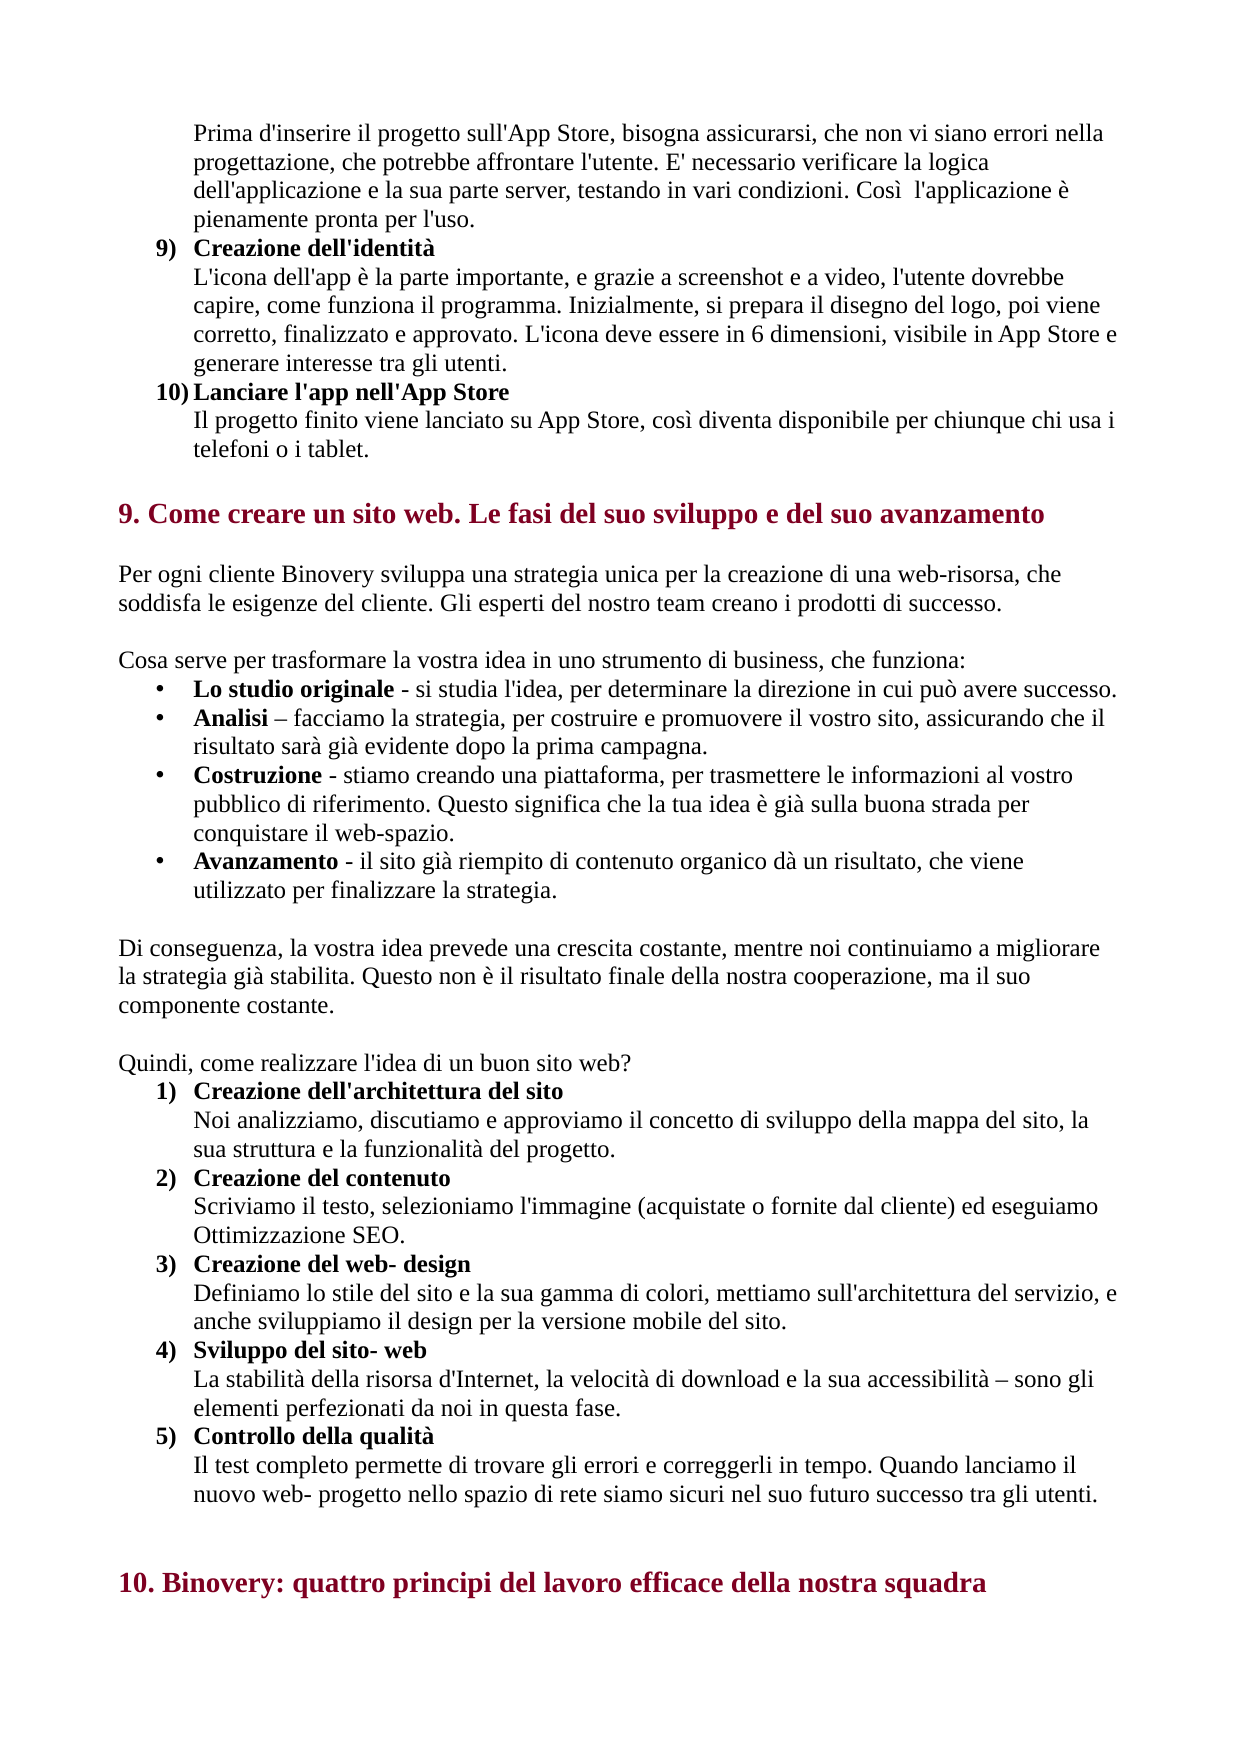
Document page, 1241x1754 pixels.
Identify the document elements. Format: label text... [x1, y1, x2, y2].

list Il test completo permette di trovare gli errori e correggerli in tempo. Quando lanciamo il nuovo web- progetto nello spazio di rete siamo sicuri nel suo futuro successo tra gli utenti. [156, 1450, 1122, 1508]
list L'icona dell'app è la parte importante, e grazie a screenshot e a video, l'utente dovrebbe capire, come funziona il programma. Inizialmente, si prepara il disegno del logo, poi viene corretto, finalizzato e approvato. L'icona deve essere in 6 dimensioni, visibile in App Store e generare interesse tra gli utenti. [156, 262, 1122, 377]
list La stabilità della risorsa d'Internet, la velocità di download e la sua accessibilità – sono gli elementi perfezionati da noi in questa fase. [156, 1364, 1122, 1421]
list Creazione del contenuto [156, 1163, 1122, 1191]
list Scriviamo il testo, selezioniamo l'immagine (acquistate o fornite dal cliente) ed eseguiamo Ottimizzazione SEO. [156, 1191, 1122, 1249]
list Creazione del web- design [156, 1249, 1122, 1278]
list Costruzione - stiamo creando una piattaforma, per trasmettere le informazioni al vostro pubblico di riferimento. Questo significa che la tua idea è già sulla buona strada per conquistare il web-spazio. [156, 760, 1122, 846]
list Creazione dell'architettura del sito [156, 1076, 1122, 1105]
list Analisi – facciamo la strategia, per costruire e promuovere il vostro sito, assicurando che il risultato sarà già evidente dopo la prima campagna. [156, 703, 1122, 760]
list Avanzamento - il sito già riempito di contenuto organico dà un risultato, che viene utilizzato per finalizzare la strategia. [156, 846, 1122, 904]
list Sviluppo del sito- web [156, 1335, 1122, 1364]
text Di conseguenza, la vostra idea prevede una crescita costante, mentre noi continuiamo a migliorare la strategia già stabilita. Questo non è il risultato finale della nostra cooperazione, ma il suo componente costante. [118, 933, 1122, 1019]
text Quindi, come realizzare l'idea di un buon sito web? [118, 1048, 1122, 1076]
list Lanciare l'app nell'App Store [156, 377, 1122, 406]
list Prima d'inserire il progetto sull'App Store, bisogna assicurarsi, che non vi siano errori nella progettazione, che potrebbe affrontare l'utente. E' necessario verificare la logica dell'applicazione e la sua parte server, testando in vari condizioni. Così l'applicazione è pienamente pronta per l'uso. [156, 118, 1122, 233]
text 9. Come creare un sito web. Le fasi del suo sviluppo e del suo avanzamento [118, 497, 1122, 530]
text 10. Binovery: quattro principi del lavoro efficace della nostra squadra [118, 1565, 1122, 1599]
list Creazione dell'identità [156, 233, 1122, 262]
list Controllo della qualità [156, 1421, 1122, 1450]
list Lo studio originale - si studia l'idea, per determinare la direzione in cui può avere successo. [156, 674, 1122, 703]
text Cosa serve per trasformare la vostra idea in uno strumento di business, che funziona: [118, 645, 1122, 674]
list Definiamo lo stile del sito e la sua gamma di colori, mettiamo sull'architettura del servizio, e anche sviluppiamo il design per la versione mobile del sito. [156, 1278, 1122, 1335]
list Noi analizziamo, discutiamo e approviamo il concetto di sviluppo della mappa del sito, la sua struttura e la funzionalità del progetto. [156, 1105, 1122, 1163]
list Il progetto finito viene lanciato su App Store, così diventa disponibile per chiunque chi usa i telefoni o i tablet. [156, 406, 1122, 463]
text Per ogni cliente Binovery sviluppa una strategia unica per la creazione di una web-risorsa, che soddisfa le esigenze del cliente. Gli esperti del nostro team creano i prodotti di successo. [118, 559, 1122, 616]
